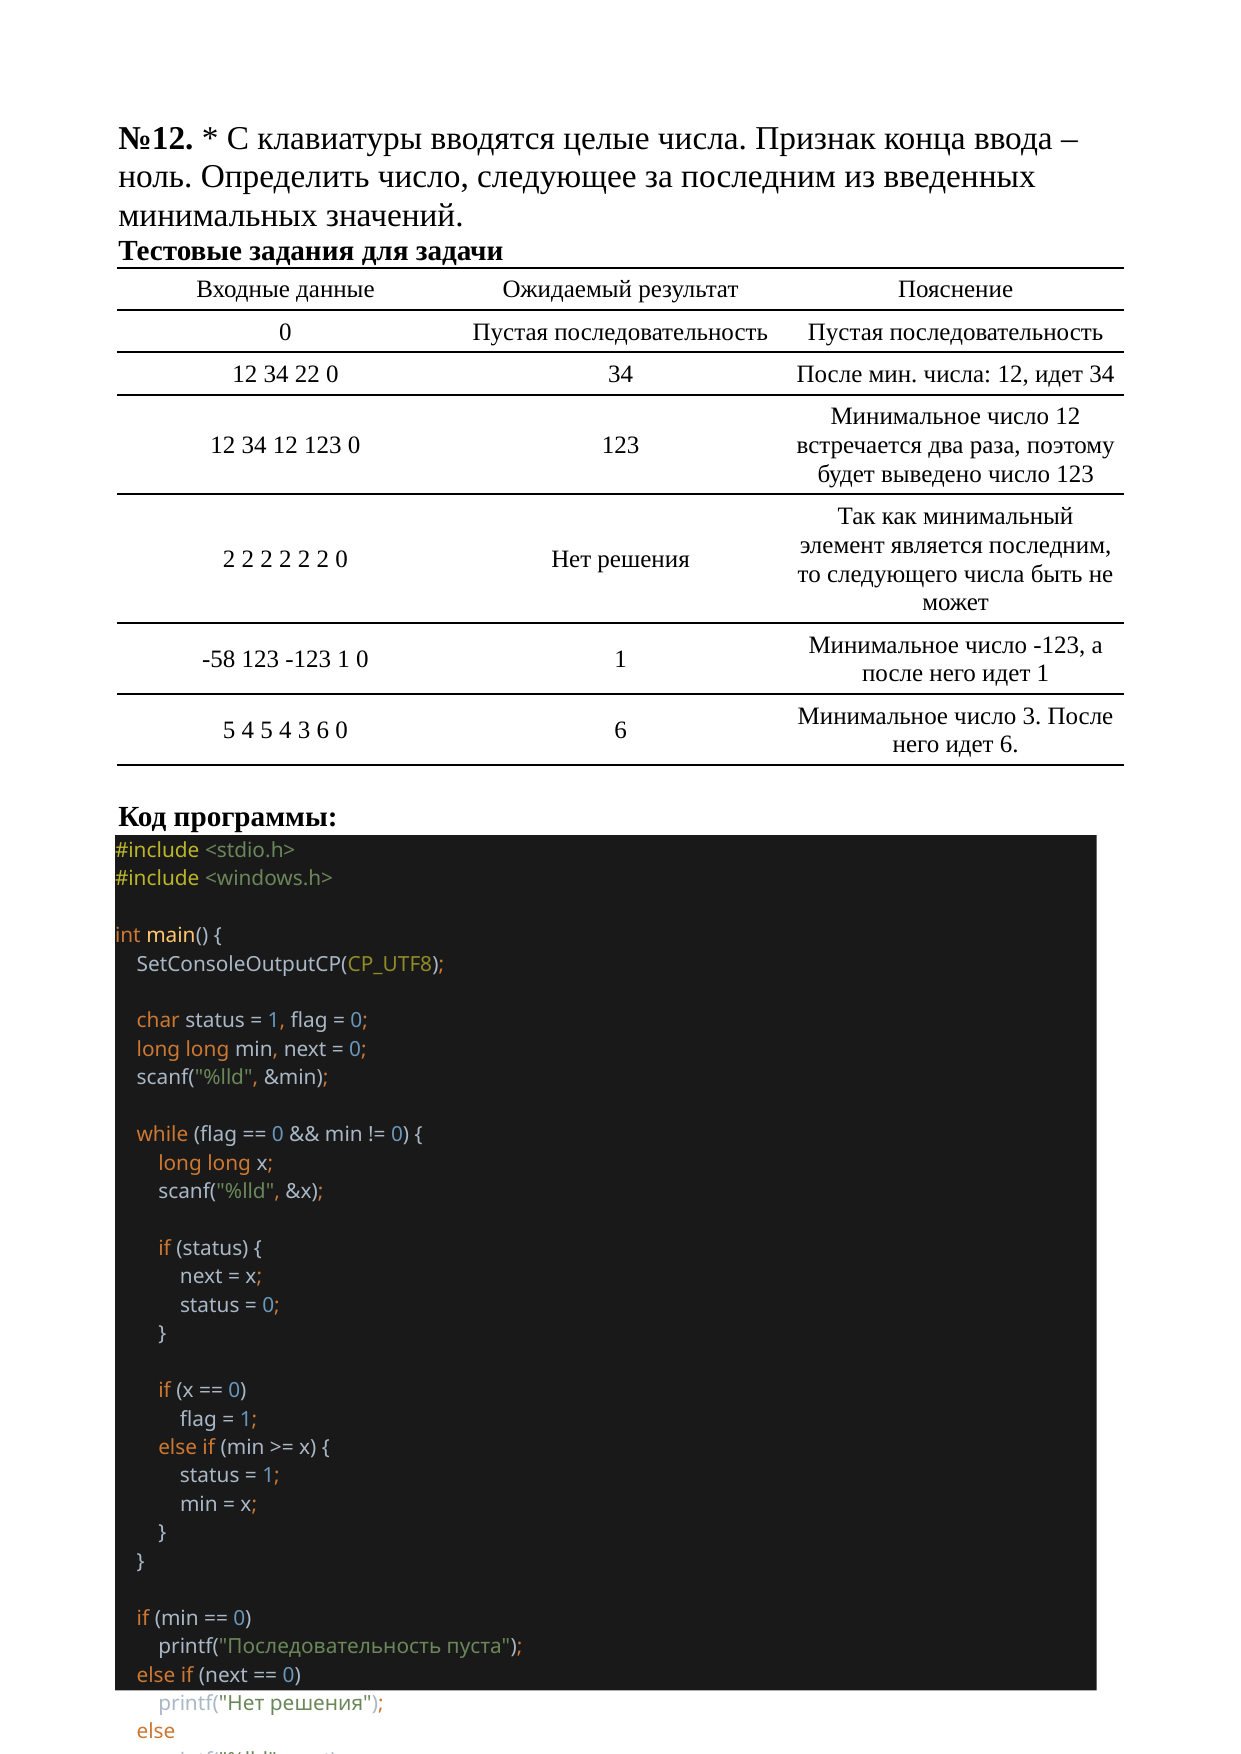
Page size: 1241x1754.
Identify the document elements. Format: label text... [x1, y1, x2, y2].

table_cell 12 34 12 123 0 [117, 396, 453, 493]
table_header Ожидаемый результат [453, 269, 787, 309]
table_cell Минимальное число -123, а после него идет 1 [788, 624, 1123, 693]
table_cell 12 34 22 0 [117, 353, 453, 393]
table_cell 123 [453, 396, 787, 493]
text №12. * С клавиатуры вводятся целые числа. Признак конца ввода – ноль. Определить число, следующее за последним из введенных минимальных значений. [118, 118, 1122, 233]
text Код программы: [118, 799, 1122, 833]
table_cell Минимальное число 12 встречается два раза, поэтому будет выведено число 123 [788, 396, 1123, 493]
table_cell 5 4 5 4 3 6 0 [117, 695, 453, 764]
table_cell Так как минимальный элемент является последним, то следующего числа быть не может [788, 495, 1123, 622]
table_cell 2 2 2 2 2 2 0 [117, 495, 453, 622]
table_cell 0 [117, 311, 453, 351]
table_cell -58 123 -123 1 0 [117, 624, 453, 693]
table_cell После мин. числа: 12, идет 34 [788, 353, 1123, 393]
text Тестовые задания для задачи [118, 233, 1122, 267]
table_cell 34 [453, 353, 787, 393]
table_header Пояснение [788, 269, 1123, 309]
table_cell Минимальное число 3. После него идет 6. [788, 695, 1123, 764]
table_cell Нет решения [453, 495, 787, 622]
table_cell 1 [453, 624, 787, 693]
table_cell Пустая последовательность [453, 311, 787, 351]
table_cell Пустая последовательность [788, 311, 1123, 351]
table_header Входные данные [117, 269, 453, 309]
table_cell 6 [453, 695, 787, 764]
